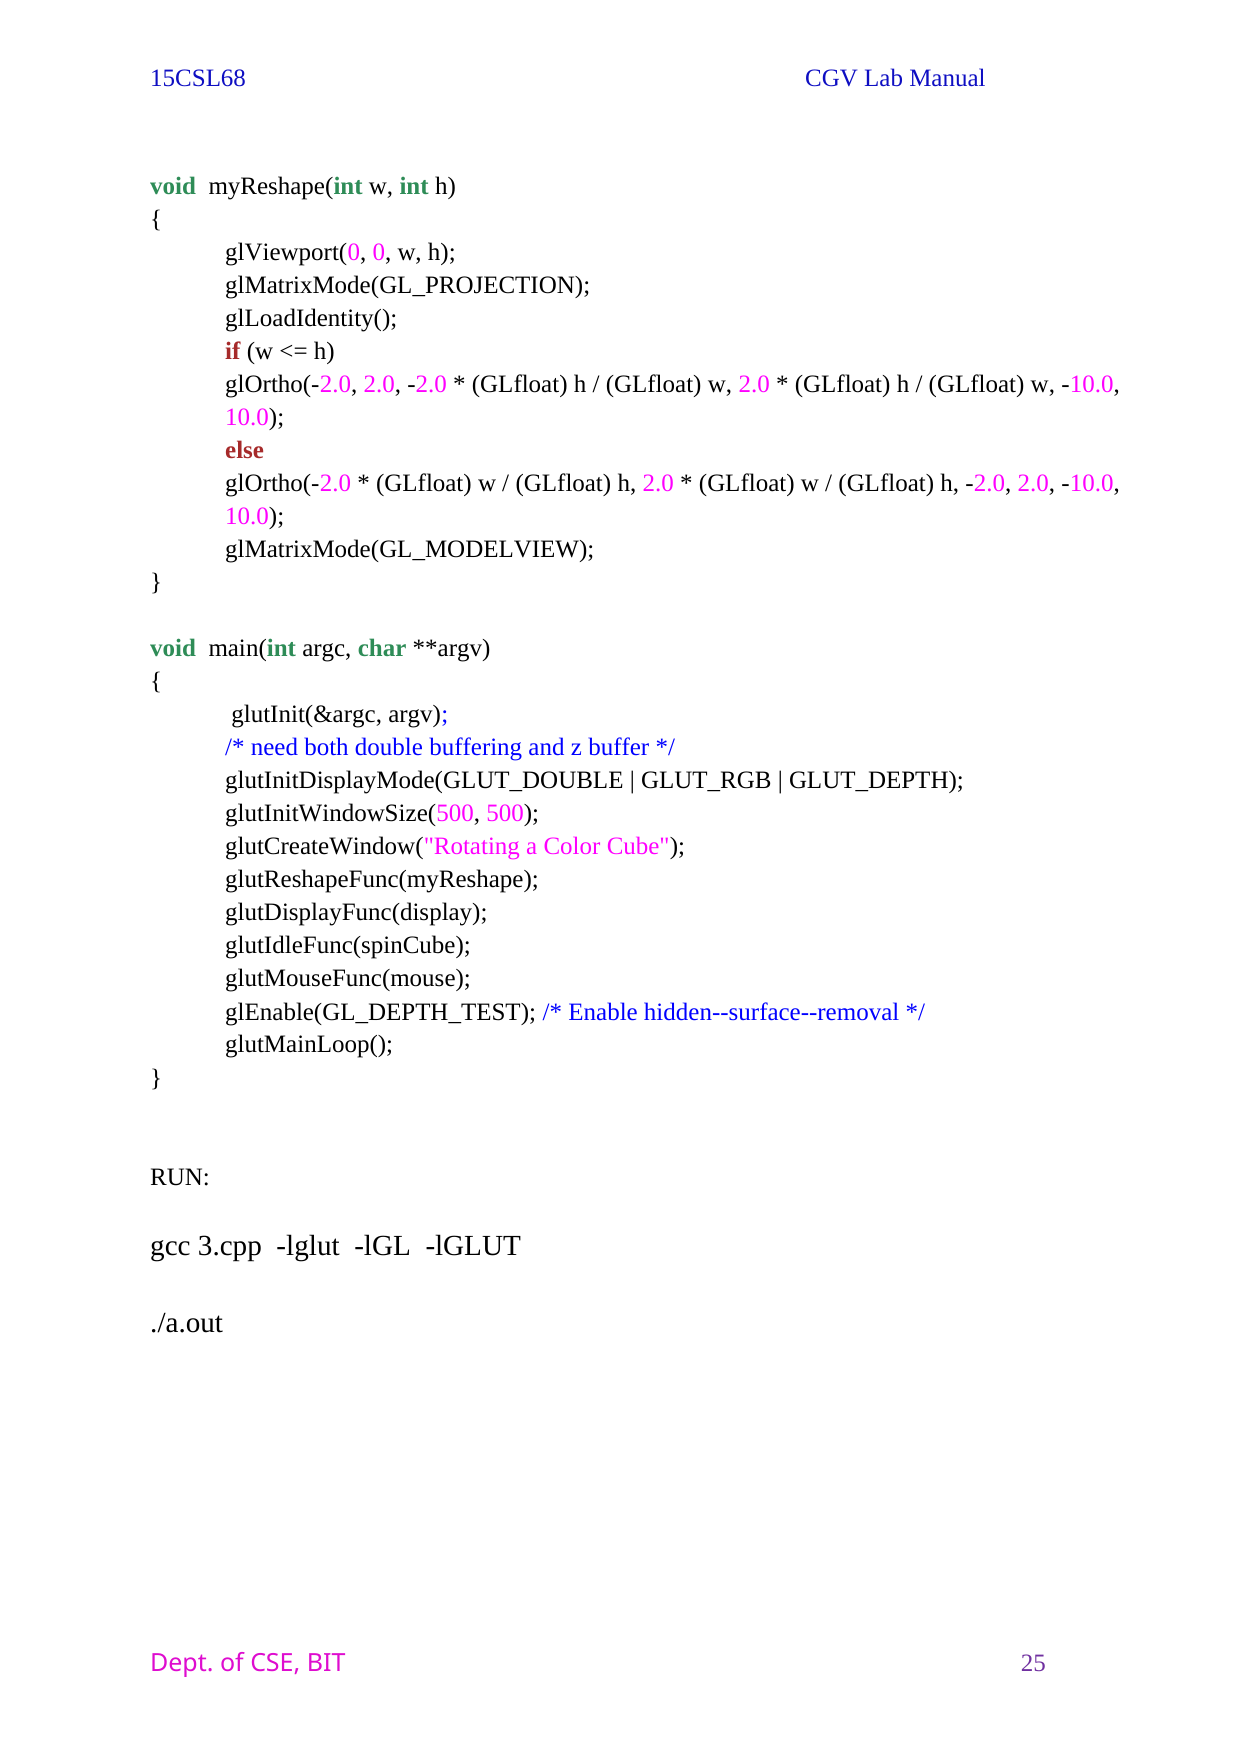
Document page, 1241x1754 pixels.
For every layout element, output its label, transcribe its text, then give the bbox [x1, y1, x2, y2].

text glEnable(GL_DEPTH_TEST); /* Enable hidden--surface--removal */ [225, 997, 1165, 1025]
text } [150, 1063, 1165, 1091]
text glutIdleFunc(spinCube); [225, 931, 1165, 959]
text else [225, 435, 1165, 464]
text glutMainLoop(); [225, 1029, 1165, 1058]
text glOrtho(-2.0 * (GLfloat) w / (GLfloat) h, 2.0 * (GLfloat) w / (GLfloat) h, -2.0, 2.0, -10.0, 10.0); [225, 468, 1165, 530]
text glutInitWindowSize(500, 500); [225, 798, 1165, 827]
text glOrtho(-2.0, 2.0, -2.0 * (GLfloat) h / (GLfloat) w, 2.0 * (GLfloat) h / (GLfloat) w, -10.0, 10.0); [225, 369, 1165, 431]
text gcc 3.cpp -lglut -lGL -lGLUT [150, 1228, 1165, 1261]
text ./a.out [150, 1305, 1165, 1338]
text glutReshapeFunc(myReshape); [225, 864, 1165, 893]
text glMatrixMode(GL_PROJECTION); [225, 270, 1165, 299]
text glutMouseFunc(mouse); [225, 963, 1165, 992]
text glutInitDisplayMode(GLUT_DOUBLE | GLUT_RGB | GLUT_DEPTH); [225, 765, 1165, 794]
text } [150, 567, 1165, 596]
text void main(int argc, char **argv) [150, 633, 1165, 662]
text glutCreateWindow("Rotating a Color Cube"); [225, 831, 1165, 860]
text /* need both double buffering and z buffer */ [225, 732, 1165, 761]
text glMatrixMode(GL_MODELVIEW); [225, 534, 1165, 563]
text if (w <= h) [225, 336, 1165, 365]
text glViewport(0, 0, w, h); [225, 237, 1165, 266]
text glutDisplayFunc(display); [225, 897, 1165, 926]
text { [150, 666, 1165, 695]
text RUN: [150, 1162, 1165, 1190]
text glutInit(&argc, argv); [225, 699, 1165, 728]
text glLoadIdentity(); [225, 303, 1165, 332]
text void myReshape(int w, int h) [150, 171, 1165, 200]
text { [150, 204, 1165, 233]
